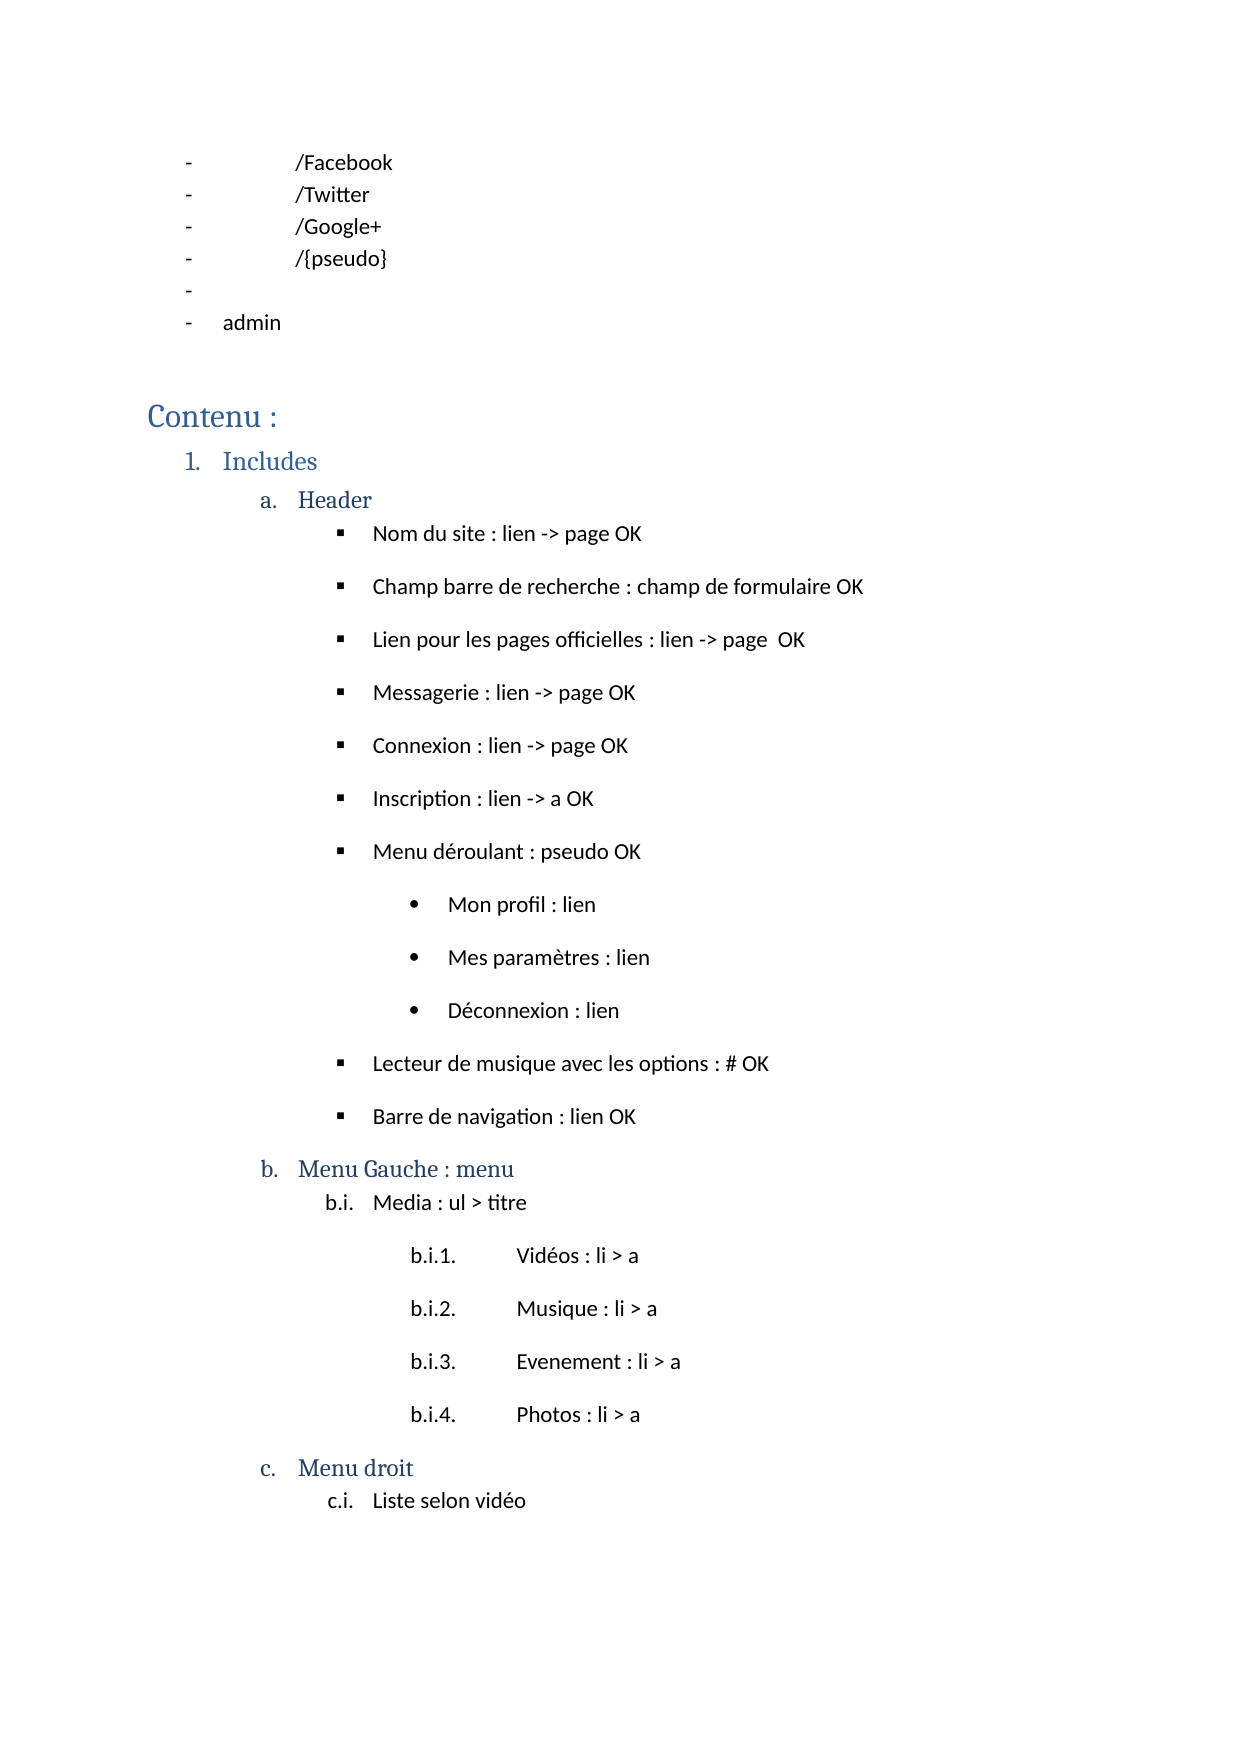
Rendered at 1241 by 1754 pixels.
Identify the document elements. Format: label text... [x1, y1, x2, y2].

list Déconnexion : lien [410, 996, 1093, 1024]
list Barre de navigation : lien OK [335, 1102, 1093, 1130]
subtitle Contenu : [148, 398, 1093, 436]
list Connexion : lien -> page OK [335, 731, 1093, 759]
list /Twitter [185, 180, 1093, 208]
list Inscription : lien -> a OK [335, 784, 1093, 812]
list Mon profil : lien [410, 890, 1093, 918]
list Menu déroulant : pseudo OK [335, 837, 1093, 865]
list Vidéos : li > a [410, 1241, 1093, 1269]
list Lecteur de musique avec les options : # OK [335, 1049, 1093, 1077]
list /{pseudo} [185, 244, 1093, 272]
list Messagerie : lien -> page OK [335, 678, 1093, 706]
list Mes paramètres : lien [410, 943, 1093, 971]
subtitle Menu Gauche : menu [260, 1155, 1093, 1184]
list Photos : li > a [410, 1400, 1093, 1428]
list Musique : li > a [410, 1294, 1093, 1322]
list admin [185, 308, 1093, 337]
list Lien pour les pages officielles : lien -> page OK [335, 625, 1093, 653]
list Liste selon vidéo [354, 1486, 1093, 1514]
subtitle Includes [185, 446, 1093, 477]
list /Facebook [185, 148, 1093, 176]
subtitle Menu droit [260, 1453, 1093, 1482]
list Nom du site : lien -> page OK [335, 519, 1093, 547]
list Evenement : li > a [410, 1347, 1093, 1375]
subtitle Header [260, 486, 1093, 515]
list /Google+ [185, 212, 1093, 240]
list Champ barre de recherche : champ de formulaire OK [335, 572, 1093, 600]
list Media : ul > titre [354, 1188, 1093, 1216]
